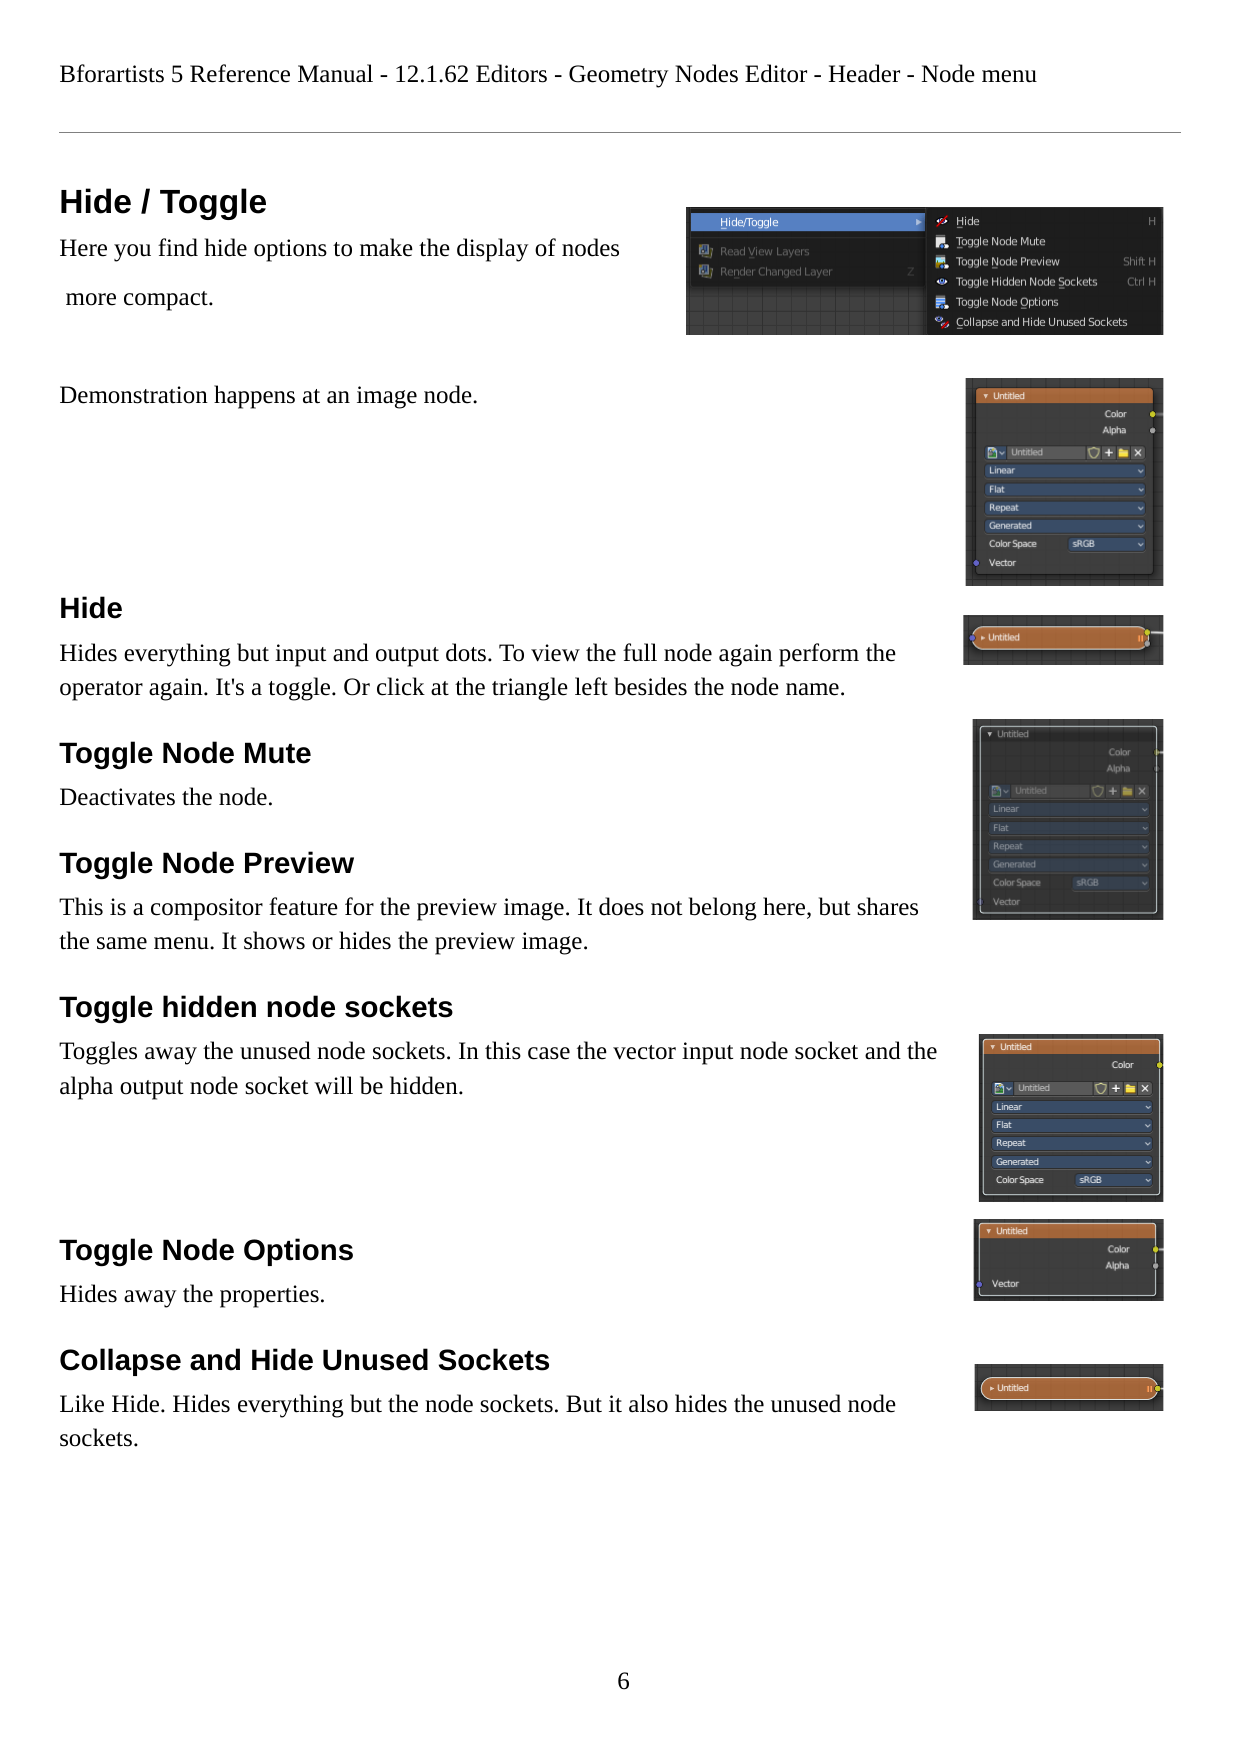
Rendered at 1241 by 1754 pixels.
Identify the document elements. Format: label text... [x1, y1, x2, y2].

text Deactivates the node. [59, 782, 972, 811]
subtitle Toggle Node Mute [59, 736, 972, 769]
text Here you find hide options to make the display of nodes [59, 233, 686, 262]
subtitle [1164, 846, 1181, 879]
picture [965, 378, 1164, 586]
text Toggles away the unused node sockets. In this case the vector input node socket and the alpha output node socket will be hidden. [59, 1036, 978, 1099]
subtitle Hide [59, 591, 1181, 625]
text Hides away the properties. [59, 1279, 1181, 1308]
picture [963, 615, 1164, 665]
subtitle Hide / Toggle [59, 182, 1181, 221]
subtitle Toggle Node Preview [59, 846, 972, 879]
subtitle [1164, 736, 1181, 769]
text more compact. [59, 282, 686, 311]
subtitle [1164, 1233, 1181, 1266]
text [1164, 282, 1181, 311]
subtitle Toggle Node Options [59, 1233, 973, 1266]
text Hides everything but input and output dots. To view the full node again perform the operator again. It's a toggle. Or click at the triangle left besides the node name. [59, 638, 1181, 701]
picture [978, 1034, 1164, 1202]
text [1164, 782, 1181, 811]
picture [973, 1219, 1164, 1301]
text Demonstration happens at an image node. [59, 381, 965, 409]
subtitle Toggle hidden node sockets [59, 990, 1181, 1024]
picture [974, 1364, 1164, 1411]
picture [972, 719, 1164, 920]
text Like Hide. Hides everything but the node sockets. But it also hides the unused node sockets. [59, 1389, 1181, 1452]
subtitle Collapse and Hide Unused Sockets [59, 1342, 1181, 1376]
text This is a compositor feature for the preview image. It does not belong here, but shares the same menu. It shows or hides the preview image. [59, 892, 1181, 955]
picture [686, 207, 1164, 335]
